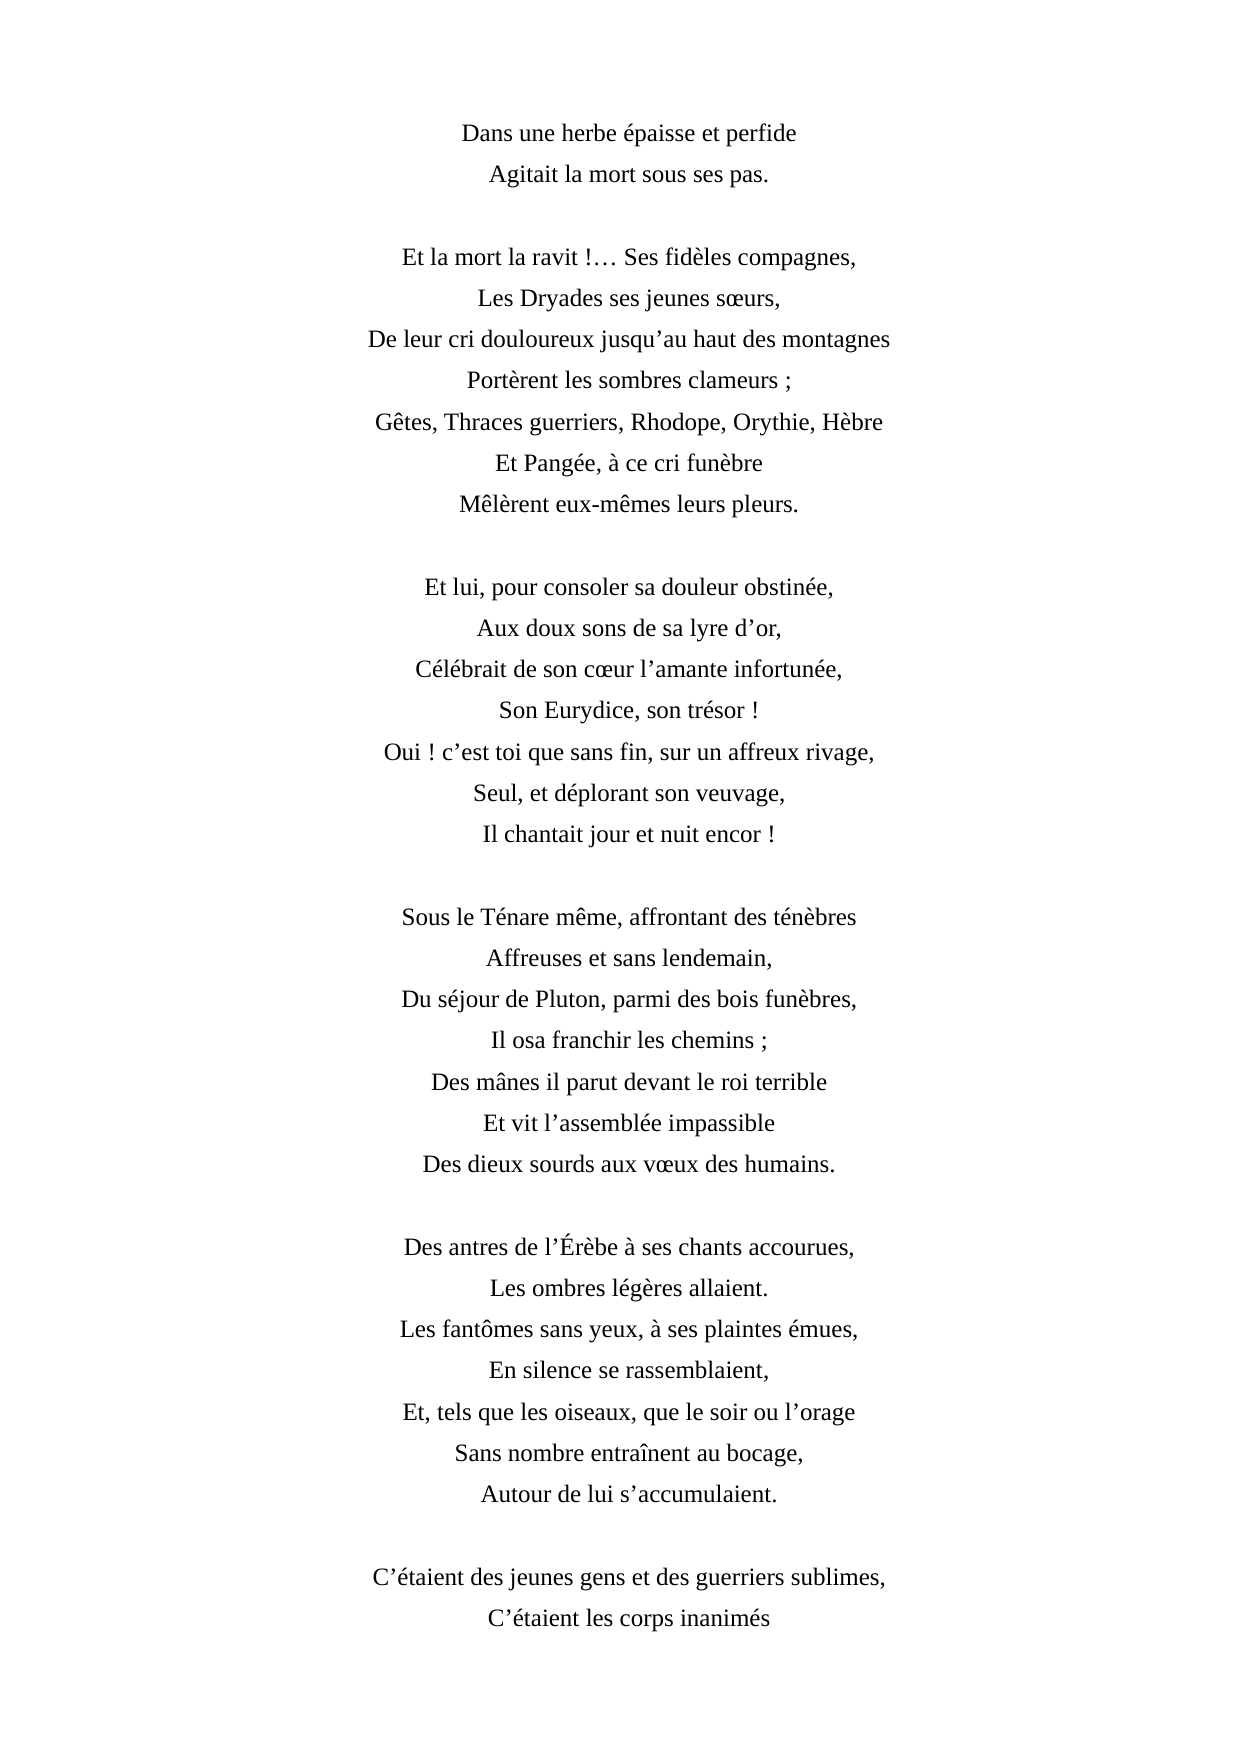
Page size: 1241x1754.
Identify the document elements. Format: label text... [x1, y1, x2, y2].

text Gêtes, Thraces guerriers, Rhodope, Orythie, Hèbre [118, 407, 1122, 436]
text Sous le Ténare même, affrontant des ténèbres [118, 902, 1122, 931]
text Des antres de l’Érèbe à ses chants accourues, [118, 1232, 1122, 1261]
text Les ombres légères allaient. [118, 1273, 1122, 1302]
text Aux doux sons de sa lyre d’or, [118, 613, 1122, 642]
text Mêlèrent eux-mêmes leurs pleurs. [118, 489, 1122, 518]
text Il chantait jour et nuit encor ! [118, 819, 1122, 848]
text Son Eurydice, son trésor ! [118, 696, 1122, 724]
text C’étaient les corps inanimés [118, 1603, 1122, 1632]
text C’étaient des jeunes gens et des guerriers sublimes, [118, 1562, 1122, 1591]
text Sans nombre entraînent au bocage, [118, 1438, 1122, 1467]
text De leur cri douloureux jusqu’au haut des montagnes [118, 324, 1122, 353]
text Et vit l’assemblée impassible [118, 1108, 1122, 1137]
text Dans une herbe épaisse et perfide [118, 118, 1122, 147]
text Les Dryades ses jeunes sœurs, [118, 283, 1122, 312]
text Affreuses et sans lendemain, [118, 943, 1122, 972]
text Seul, et déplorant son veuvage, [118, 778, 1122, 807]
text Oui ! c’est toi que sans fin, sur un affreux rivage, [118, 737, 1122, 766]
text Les fantômes sans yeux, à ses plaintes émues, [118, 1314, 1122, 1343]
text Autour de lui s’accumulaient. [118, 1479, 1122, 1508]
text En silence se rassemblaient, [118, 1356, 1122, 1384]
text Il osa franchir les chemins ; [118, 1026, 1122, 1054]
text Du séjour de Pluton, parmi des bois funèbres, [118, 984, 1122, 1013]
text Des mânes il parut devant le roi terrible [118, 1067, 1122, 1096]
text Portèrent les sombres clameurs ; [118, 366, 1122, 394]
text Célébrait de son cœur l’amante infortunée, [118, 654, 1122, 683]
text Des dieux sourds aux vœux des humains. [118, 1149, 1122, 1178]
text Et lui, pour consoler sa douleur obstinée, [118, 572, 1122, 601]
text Et, tels que les oiseaux, que le soir ou l’orage [118, 1397, 1122, 1426]
text Et Pangée, à ce cri funèbre [118, 448, 1122, 477]
text Agitait la mort sous ses pas. [118, 159, 1122, 188]
text Et la mort la ravit !… Ses fidèles compagnes, [118, 242, 1122, 271]
